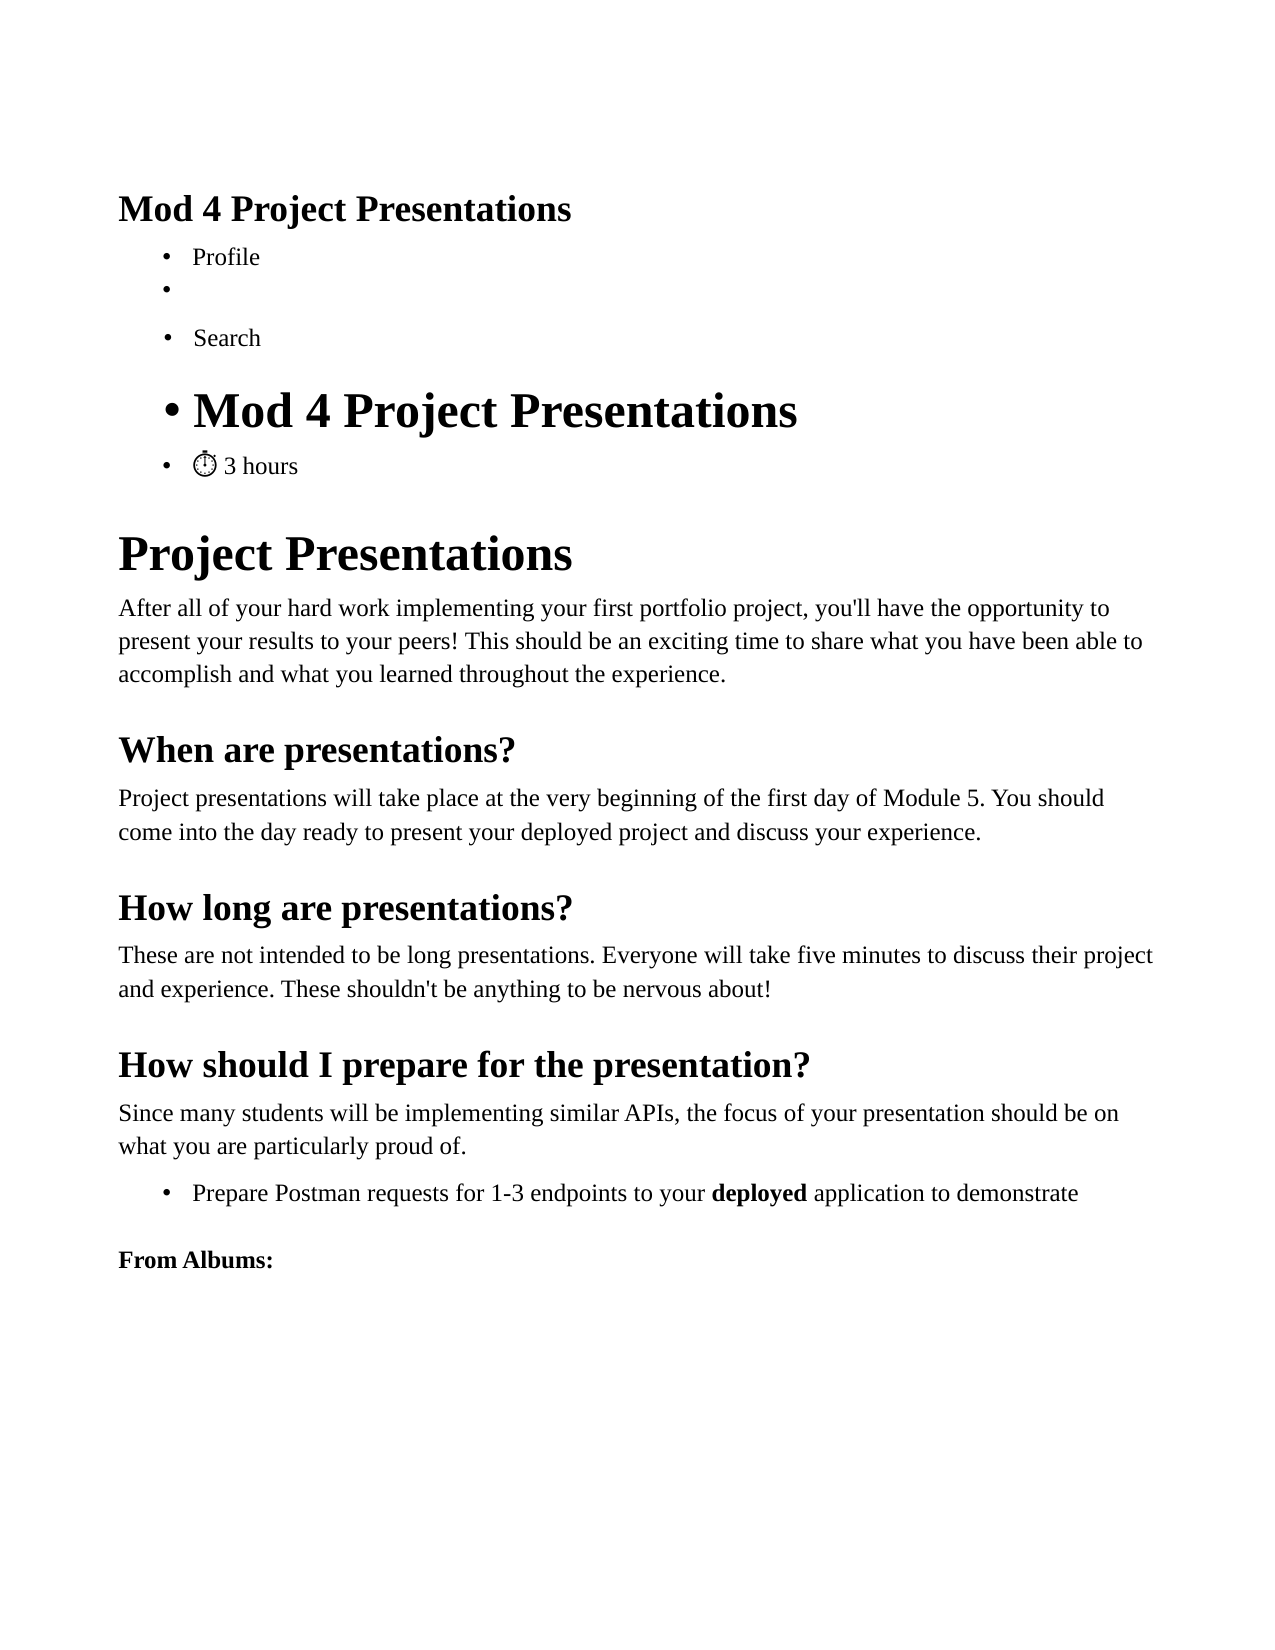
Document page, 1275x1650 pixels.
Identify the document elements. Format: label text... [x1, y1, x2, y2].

text Since many students will be implementing similar APIs, the focus of your presentation should be on what you are particularly proud of. [118, 1098, 1157, 1159]
list ⏱ 3 hours [162, 451, 1157, 479]
text After all of your hard work implementing your first portfolio project, you'll have the opportunity to present your results to your peers! This should be an exciting time to share what you have been able to accomplish and what you learned throughout the experience. [118, 593, 1157, 688]
subtitle How long are presentations? [118, 885, 1157, 928]
subtitle How should I prepare for the presentation? [118, 1042, 1157, 1085]
list Prepare Postman requests for 1-3 endpoints to your deployed application to demonstrate [162, 1178, 1157, 1207]
list Search [164, 323, 1157, 352]
subtitle Project Presentations [118, 523, 1157, 581]
text These are not intended to be long presentations. Everyone will take five minutes to discuss their project and experience. These shouldn't be anything to be nervous about! [118, 941, 1157, 1002]
subtitle When are presentations? [118, 728, 1157, 771]
subtitle Mod 4 Project Presentations [164, 381, 1157, 438]
text Project presentations will take place at the very beginning of the first day of Module 5. You should come into the day ready to present your deployed project and discuss your experience. [118, 783, 1157, 845]
list Profile [162, 242, 1157, 271]
subtitle Mod 4 Project Presentations [118, 187, 1157, 230]
text From Albums: [118, 1246, 1157, 1274]
